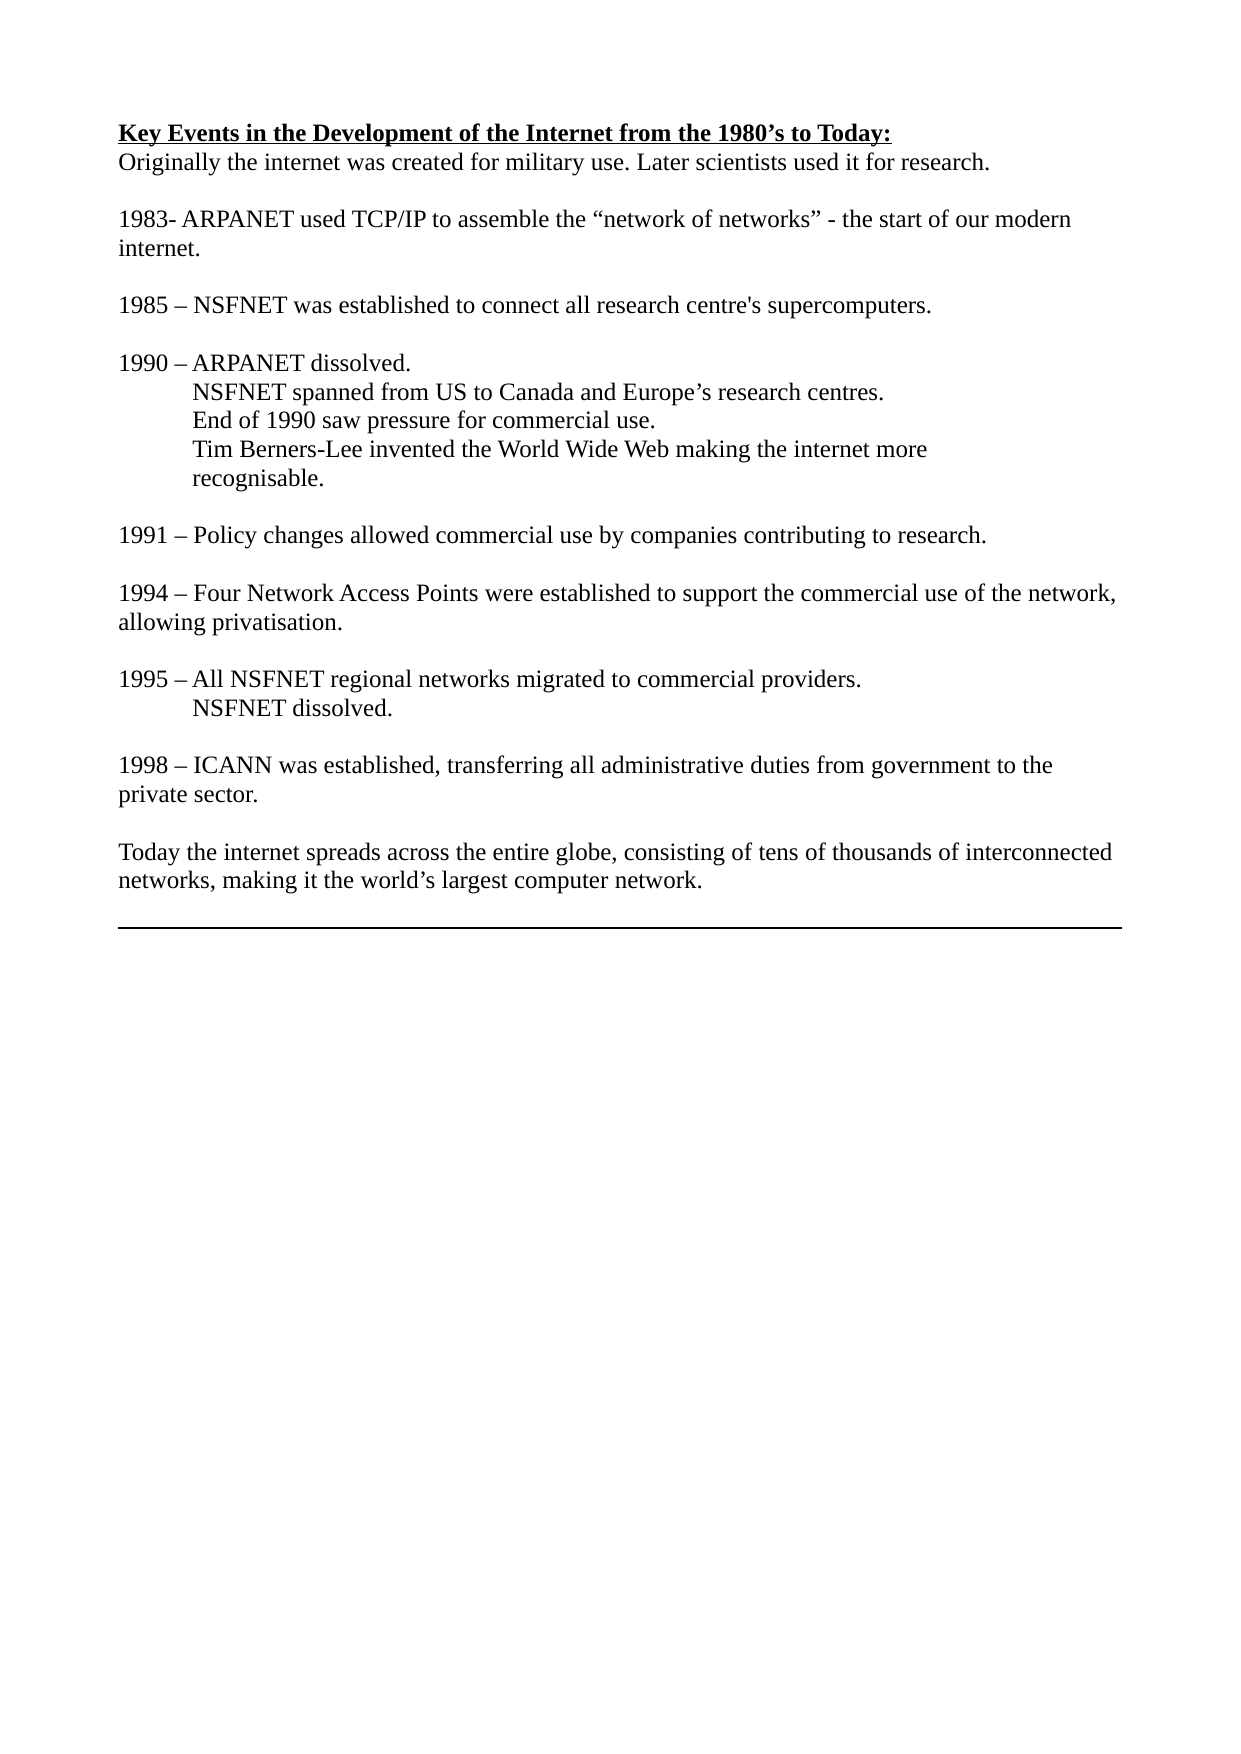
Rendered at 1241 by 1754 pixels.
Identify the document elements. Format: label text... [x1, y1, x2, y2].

text NSFNET dissolved. [118, 693, 1122, 722]
text Originally the internet was created for military use. Later scientists used it for research. [118, 147, 1122, 176]
text 1985 – NSFNET was established to connect all research centre's supercomputers. [118, 291, 1122, 319]
text 1998 – ICANN was established, transferring all administrative duties from government to the private sector. [118, 751, 1122, 808]
text Key Events in the Development of the Internet from the 1980’s to Today: [118, 118, 1122, 147]
text 1991 – Policy changes allowed commercial use by companies contributing to research. [118, 521, 1122, 549]
text 1995 – All NSFNET regional networks migrated to commercial providers. [118, 664, 1122, 693]
text 1983- ARPANET used TCP/IP to assemble the “network of networks” - the start of our modern internet. [118, 204, 1122, 262]
text 1994 – Four Network Access Points were established to support the commercial use of the network, allowing privatisation. [118, 578, 1122, 636]
text Today the internet spreads across the entire globe, consisting of tens of thousands of interconnected networks, making it the world’s largest computer network. [118, 837, 1122, 894]
text 1990 – ARPANET dissolved. [118, 348, 1122, 377]
text Tim Berners-Lee invented the World Wide Web making the internet more recognisable. [118, 434, 1122, 492]
text End of 1990 saw pressure for commercial use. [118, 406, 1122, 434]
text NSFNET spanned from US to Canada and Europe’s research centres. [118, 377, 1122, 406]
